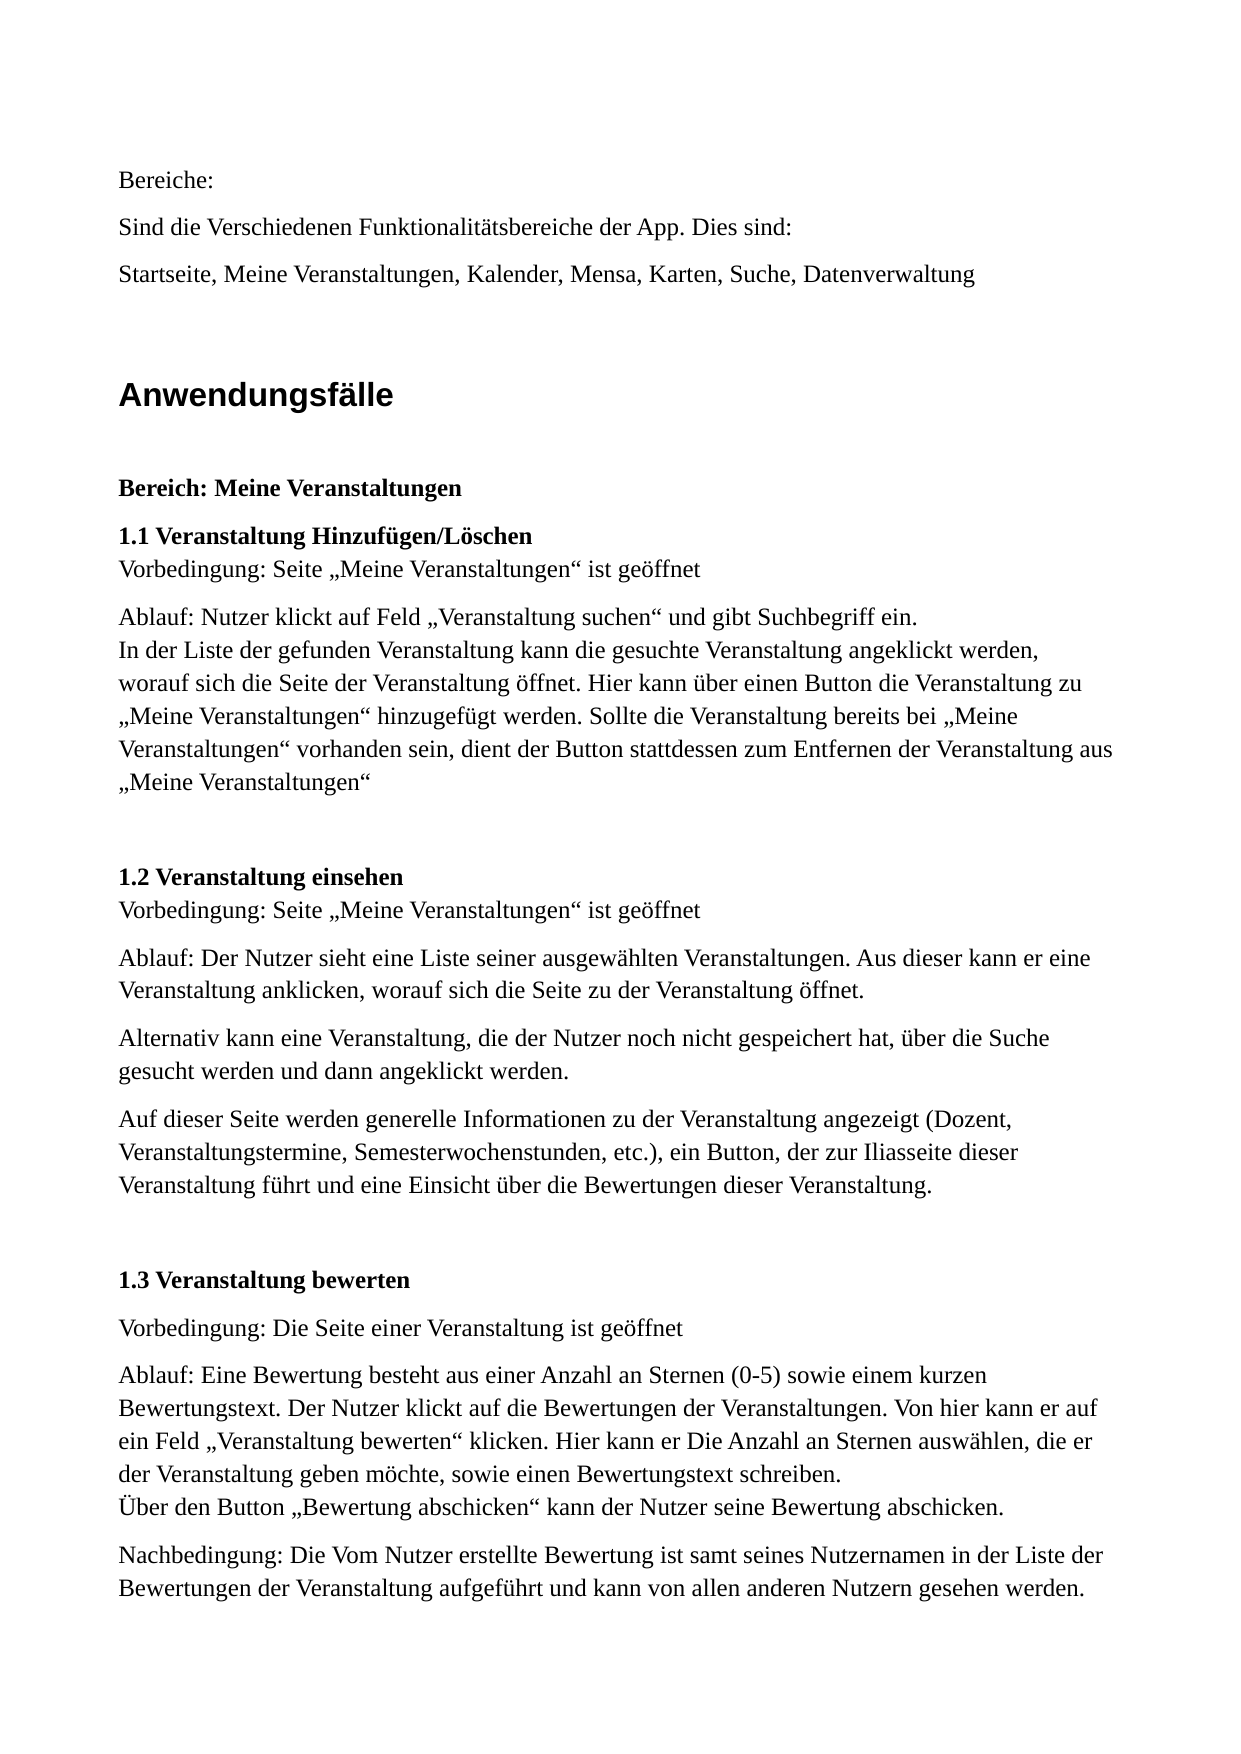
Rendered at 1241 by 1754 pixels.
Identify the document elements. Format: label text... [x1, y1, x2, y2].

text Bereiche: [118, 165, 1122, 194]
text Auf dieser Seite werden generelle Informationen zu der Veranstaltung angezeigt (Dozent, Veranstaltungstermine, Semesterwochenstunden, etc.), ein Button, der zur Iliasseite dieser Veranstaltung führt und eine Einsicht über die Bewertungen dieser Veranstaltung. [118, 1104, 1122, 1199]
text Ablauf: Der Nutzer sieht eine Liste seiner ausgewählten Veranstaltungen. Aus dieser kann er eine Veranstaltung anklicken, worauf sich die Seite zu der Veranstaltung öffnet. [118, 943, 1122, 1004]
text Ablauf: Eine Bewertung besteht aus einer Anzahl an Sternen (0-5) sowie einem kurzen Bewertungstext. Der Nutzer klickt auf die Bewertungen der Veranstaltungen. Von hier kann er auf ein Feld „Veranstaltung bewerten“ klicken. Hier kann er Die Anzahl an Sternen auswählen, die er der Veranstaltung geben möchte, sowie einen Bewertungstext schreiben. Über den Button „Bewertung abschicken“ kann der Nutzer seine Bewertung abschicken. [118, 1360, 1122, 1521]
subtitle Anwendungsfälle [118, 375, 1122, 413]
text Alternativ kann eine Veranstaltung, die der Nutzer noch nicht gespeichert hat, über die Suche gesucht werden und dann angeklickt werden. [118, 1023, 1122, 1085]
text Bereich: Meine Veranstaltungen [118, 473, 1122, 502]
text Ablauf: Nutzer klickt auf Feld „Veranstaltung suchen“ und gibt Suchbegriff ein. In der Liste der gefunden Veranstaltung kann die gesuchte Veranstaltung angeklickt werden, worauf sich die Seite der Veranstaltung öffnet. Hier kann über einen Button die Veranstaltung zu „Meine Veranstaltungen“ hinzugefügt werden. Sollte die Veranstaltung bereits bei „Meine Veranstaltungen“ vorhanden sein, dient der Button stattdessen zum Entfernen der Veranstaltung aus „Meine Veranstaltungen“ [118, 602, 1122, 796]
text 1.2 Veranstaltung einsehen Vorbedingung: Seite „Meine Veranstaltungen“ ist geöffnet [118, 862, 1122, 924]
text Sind die Verschiedenen Funktionalitätsbereiche der App. Dies sind: [118, 212, 1122, 241]
text Nachbedingung: Die Vom Nutzer erstellte Bewertung ist samt seines Nutzernamen in der Liste der Bewertungen der Veranstaltung aufgeführt und kann von allen anderen Nutzern gesehen werden. [118, 1540, 1122, 1602]
text 1.3 Veranstaltung bewerten [118, 1265, 1122, 1294]
text Vorbedingung: Die Seite einer Veranstaltung ist geöffnet [118, 1313, 1122, 1341]
text Startseite, Meine Veranstaltungen, Kalender, Mensa, Karten, Suche, Datenverwaltung [118, 259, 1122, 288]
text 1.1 Veranstaltung Hinzufügen/Löschen Vorbedingung: Seite „Meine Veranstaltungen“ ist geöffnet [118, 521, 1122, 583]
